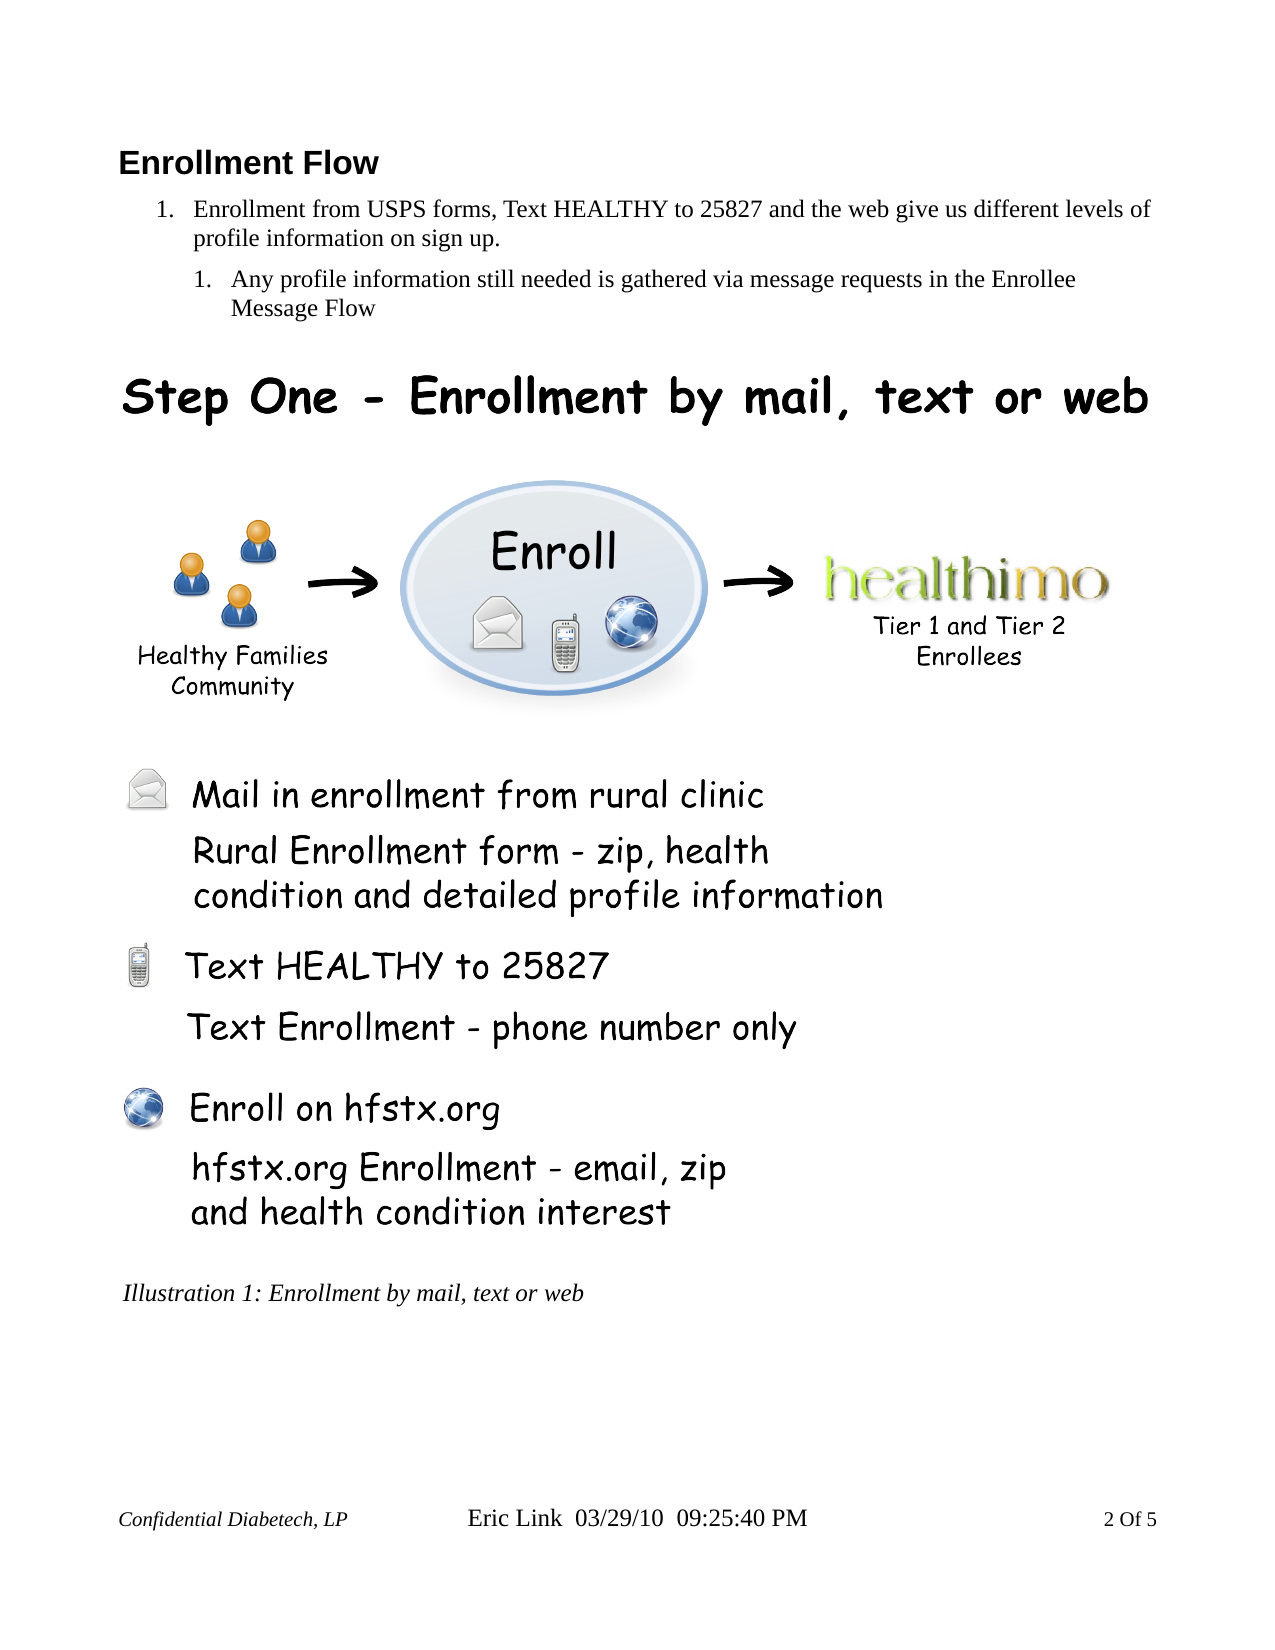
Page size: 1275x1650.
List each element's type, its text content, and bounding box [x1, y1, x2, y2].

list Enrollment from USPS forms, Text HEALTHY to 25827 and the web give us different levels of profile information on sign up. [156, 194, 1157, 252]
list Any profile information still needed is gathered via message requests in the Enrollee Message Flow [193, 264, 1157, 322]
picture [122, 375, 1148, 1225]
subtitle Enrollment Flow [118, 143, 1157, 182]
text Illustration 1: Enrollment by mail, text or web [123, 1278, 1148, 1307]
